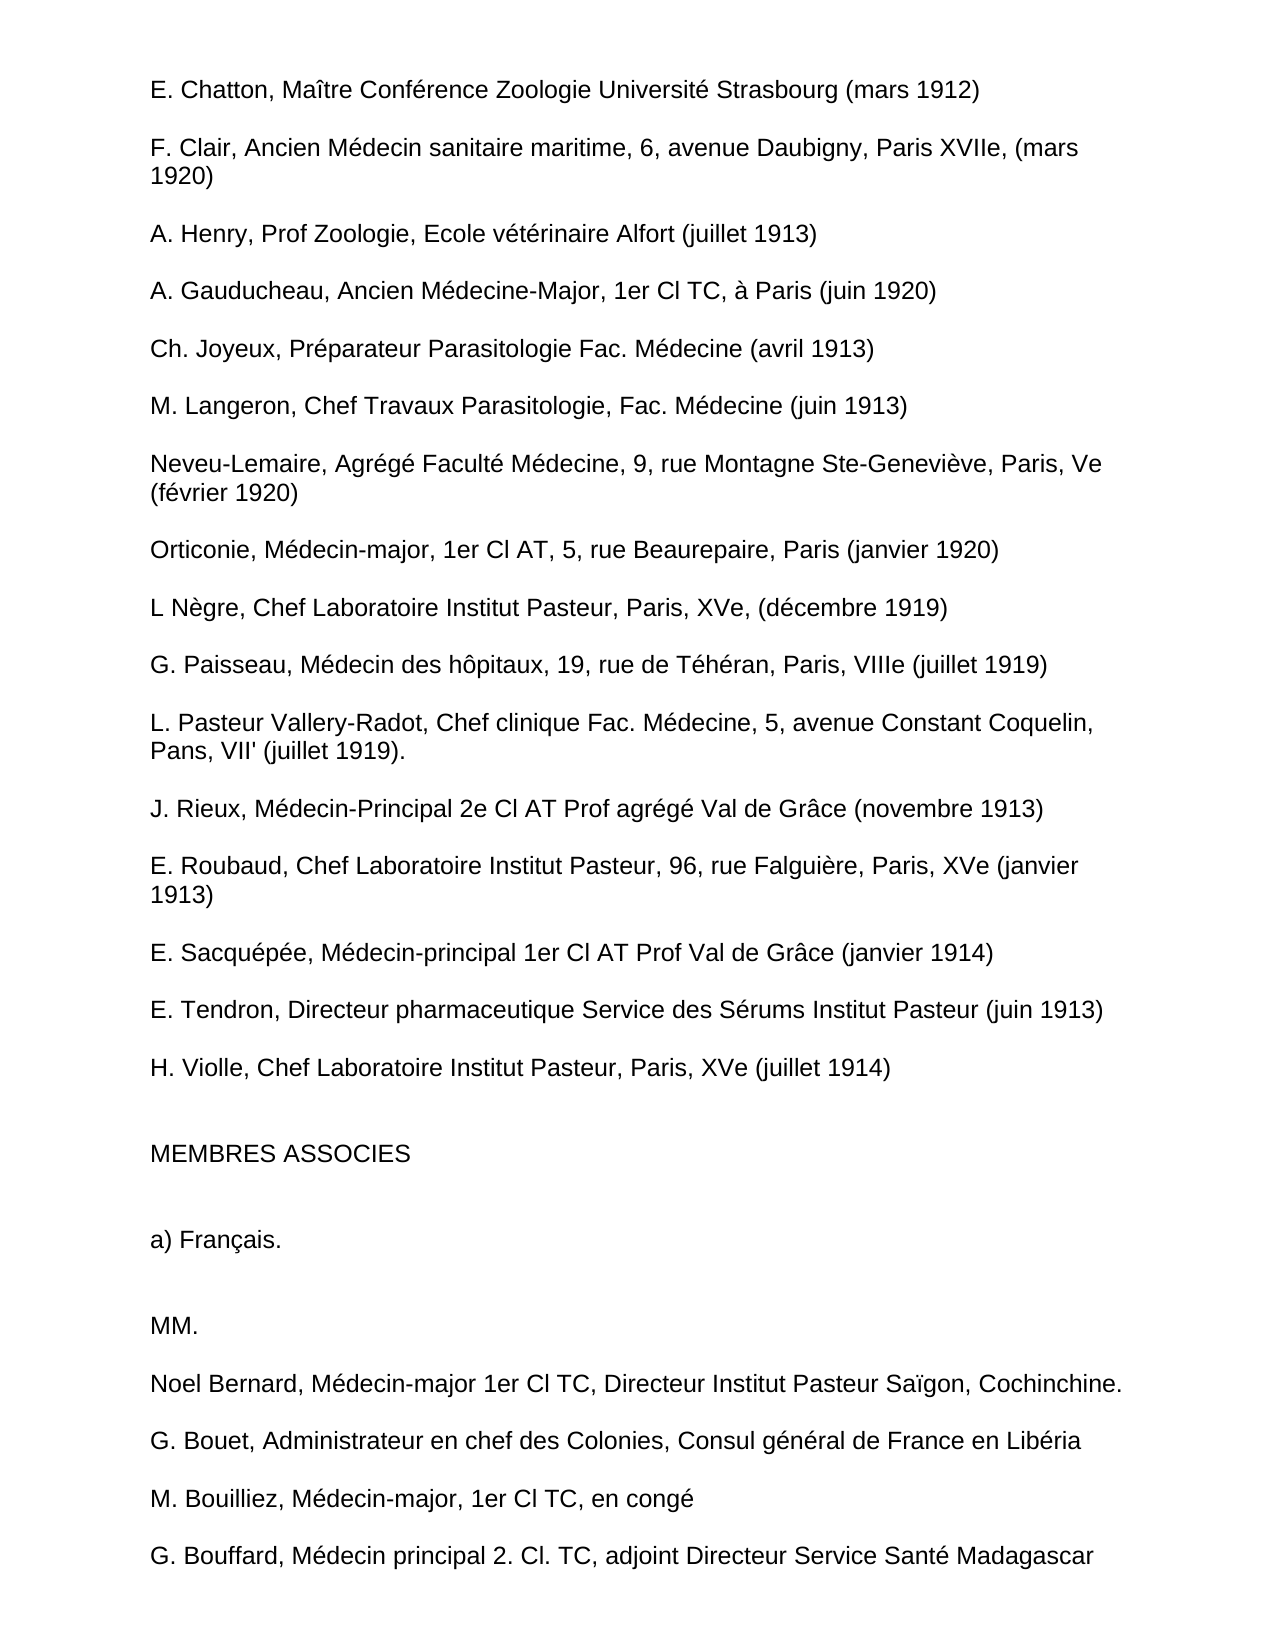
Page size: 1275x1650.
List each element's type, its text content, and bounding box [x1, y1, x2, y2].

text E. Sacquépée, Médecin-principal 1er Cl AT Prof Val de Grâce (janvier 1914) [150, 937, 1125, 966]
text A. Henry, Prof Zoologie, Ecole vétérinaire Alfort (juillet 1913) [150, 219, 1125, 247]
text L. Pasteur Vallery-Radot, Chef clinique Fac. Médecine, 5, avenue Constant Coquelin, Pans, VII' (juillet 1919). [150, 707, 1125, 765]
text MEMBRES ASSOCIES [150, 1139, 1125, 1167]
text Neveu-Lemaire, Agrégé Faculté Médecine, 9, rue Montagne Ste-Geneviève, Paris, Ve (février 1920) [150, 449, 1125, 506]
text F. Clair, Ancien Médecin sanitaire maritime, 6, avenue Daubigny, Paris XVIIe, (mars 1920) [150, 132, 1125, 190]
text A. Gauducheau, Ancien Médecine-Major, 1er Cl TC, à Paris (juin 1920) [150, 276, 1125, 305]
text a) Français. [150, 1225, 1125, 1254]
text E. Tendron, Directeur pharmaceutique Service des Sérums Institut Pasteur (juin 1913) [150, 995, 1125, 1024]
text Orticonie, Médecin-major, 1er Cl AT, 5, rue Beaurepaire, Paris (janvier 1920) [150, 535, 1125, 564]
text Noel Bernard, Médecin-major 1er Cl TC, Directeur Institut Pasteur Saïgon, Cochinchine. [150, 1369, 1125, 1397]
text E. Chatton, Maître Conférence Zoologie Université Strasbourg (mars 1912) [150, 75, 1125, 104]
text M. Bouilliez, Médecin-major, 1er Cl TC, en congé [150, 1484, 1125, 1512]
text G. Bouet, Administrateur en chef des Colonies, Consul général de France en Libéria [150, 1426, 1125, 1455]
text G. Bouffard, Médecin principal 2. Cl. TC, adjoint Directeur Service Santé Madagascar [150, 1541, 1125, 1570]
text H. Violle, Chef Laboratoire Institut Pasteur, Paris, XVe (juillet 1914) [150, 1052, 1125, 1081]
text E. Roubaud, Chef Laboratoire Institut Pasteur, 96, rue Falguière, Paris, XVe (janvier 1913) [150, 851, 1125, 909]
text Ch. Joyeux, Préparateur Parasitologie Fac. Médecine (avril 1913) [150, 334, 1125, 362]
text L Nègre, Chef Laboratoire Institut Pasteur, Paris, XVe, (décembre 1919) [150, 592, 1125, 621]
text MM. [150, 1311, 1125, 1340]
text G. Paisseau, Médecin des hôpitaux, 19, rue de Téhéran, Paris, VIIIe (juillet 1919) [150, 650, 1125, 679]
text J. Rieux, Médecin-Principal 2e Cl AT Prof agrégé Val de Grâce (novembre 1913) [150, 794, 1125, 822]
text M. Langeron, Chef Travaux Parasitologie, Fac. Médecine (juin 1913) [150, 391, 1125, 420]
